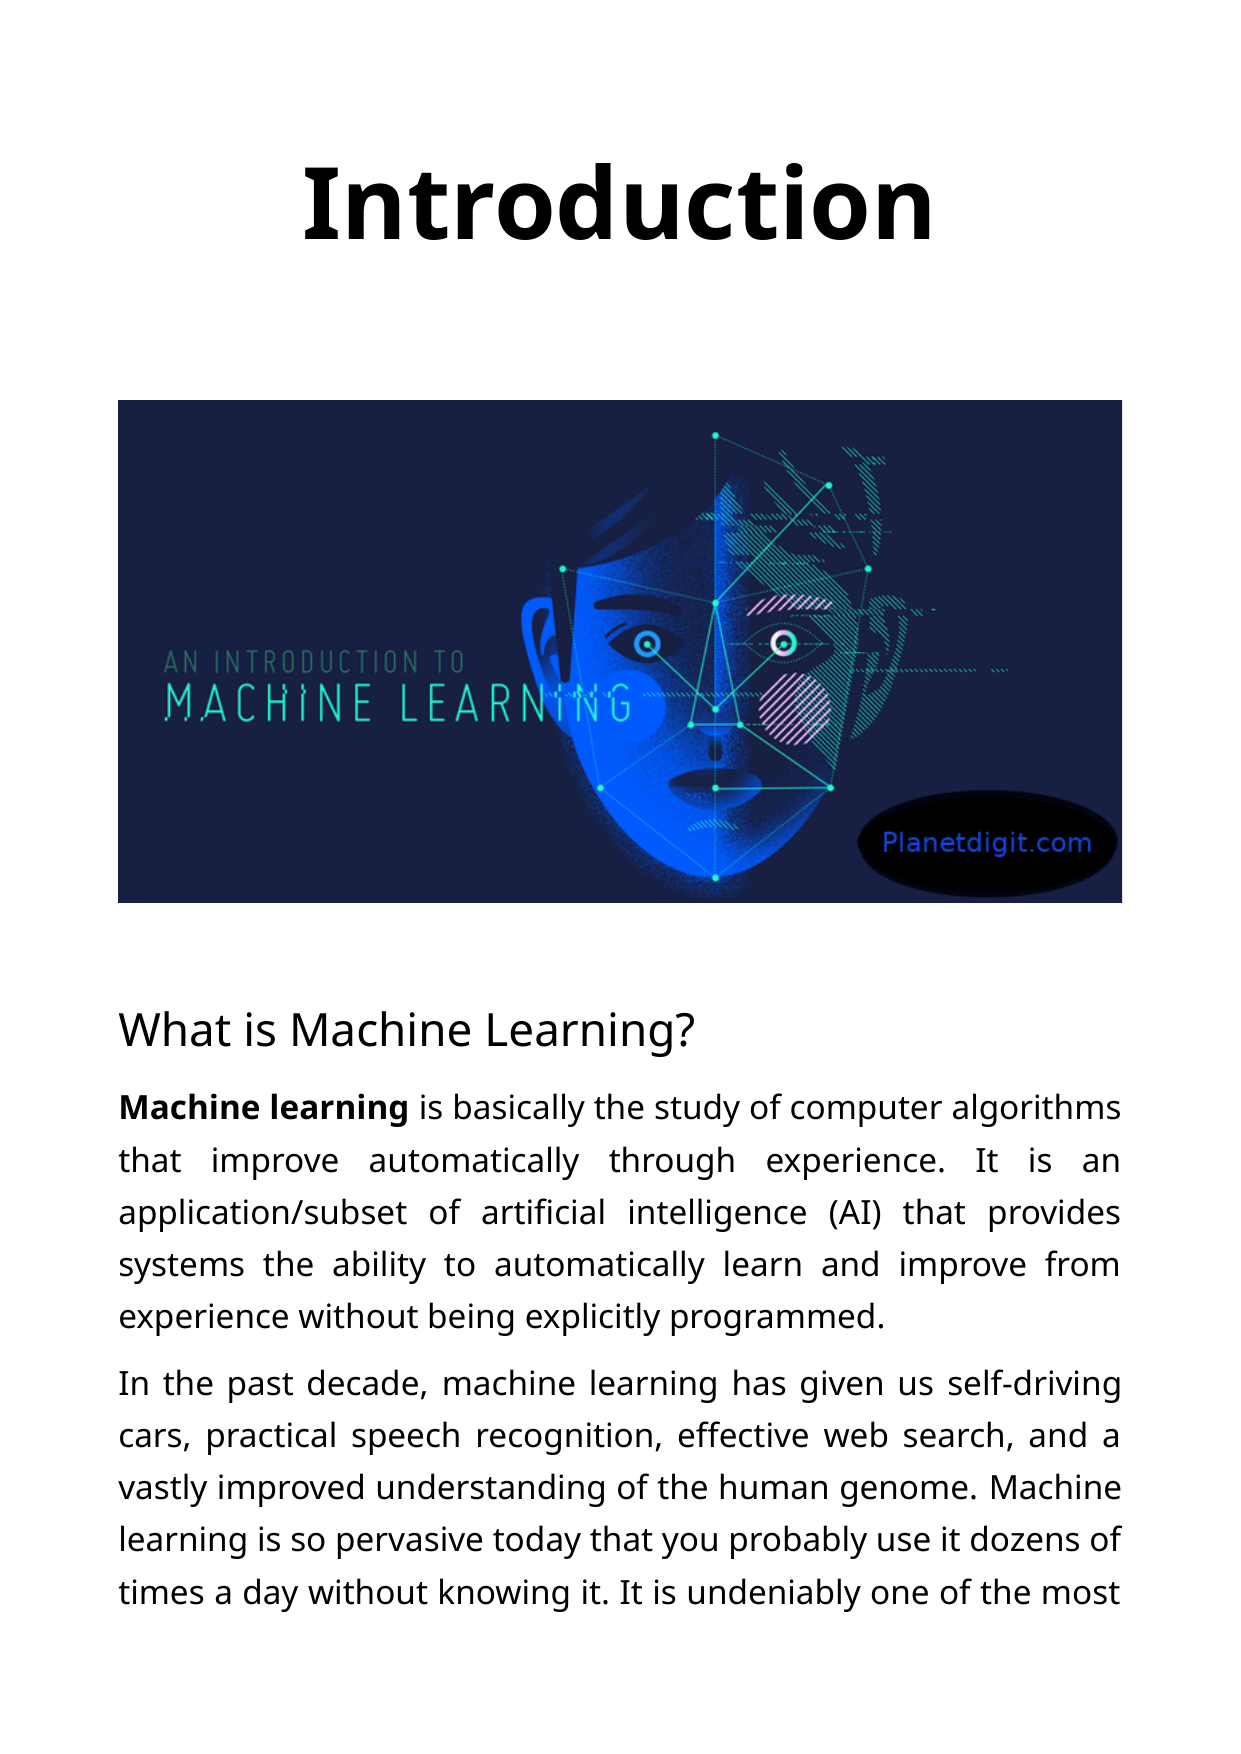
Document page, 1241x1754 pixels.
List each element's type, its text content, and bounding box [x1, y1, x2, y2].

text Machine learning is basically the study of computer algorithms that improve automatically through experience. It is an application/subset of artificial intelligence (AI) that provides systems the ability to automatically learn and improve from experience without being explicitly programmed. [118, 1084, 1122, 1338]
picture [118, 400, 1123, 903]
text What is Machine Learning? [118, 998, 1122, 1060]
subtitle Introduction [118, 133, 1122, 269]
text In the past decade, machine learning has given us self-driving cars, practical speech recognition, effective web search, and a vastly improved understanding of the human genome. Machine learning is so pervasive today that you probably use it dozens of times a day without knowing it. It is undeniably one of the most [118, 1360, 1122, 1614]
